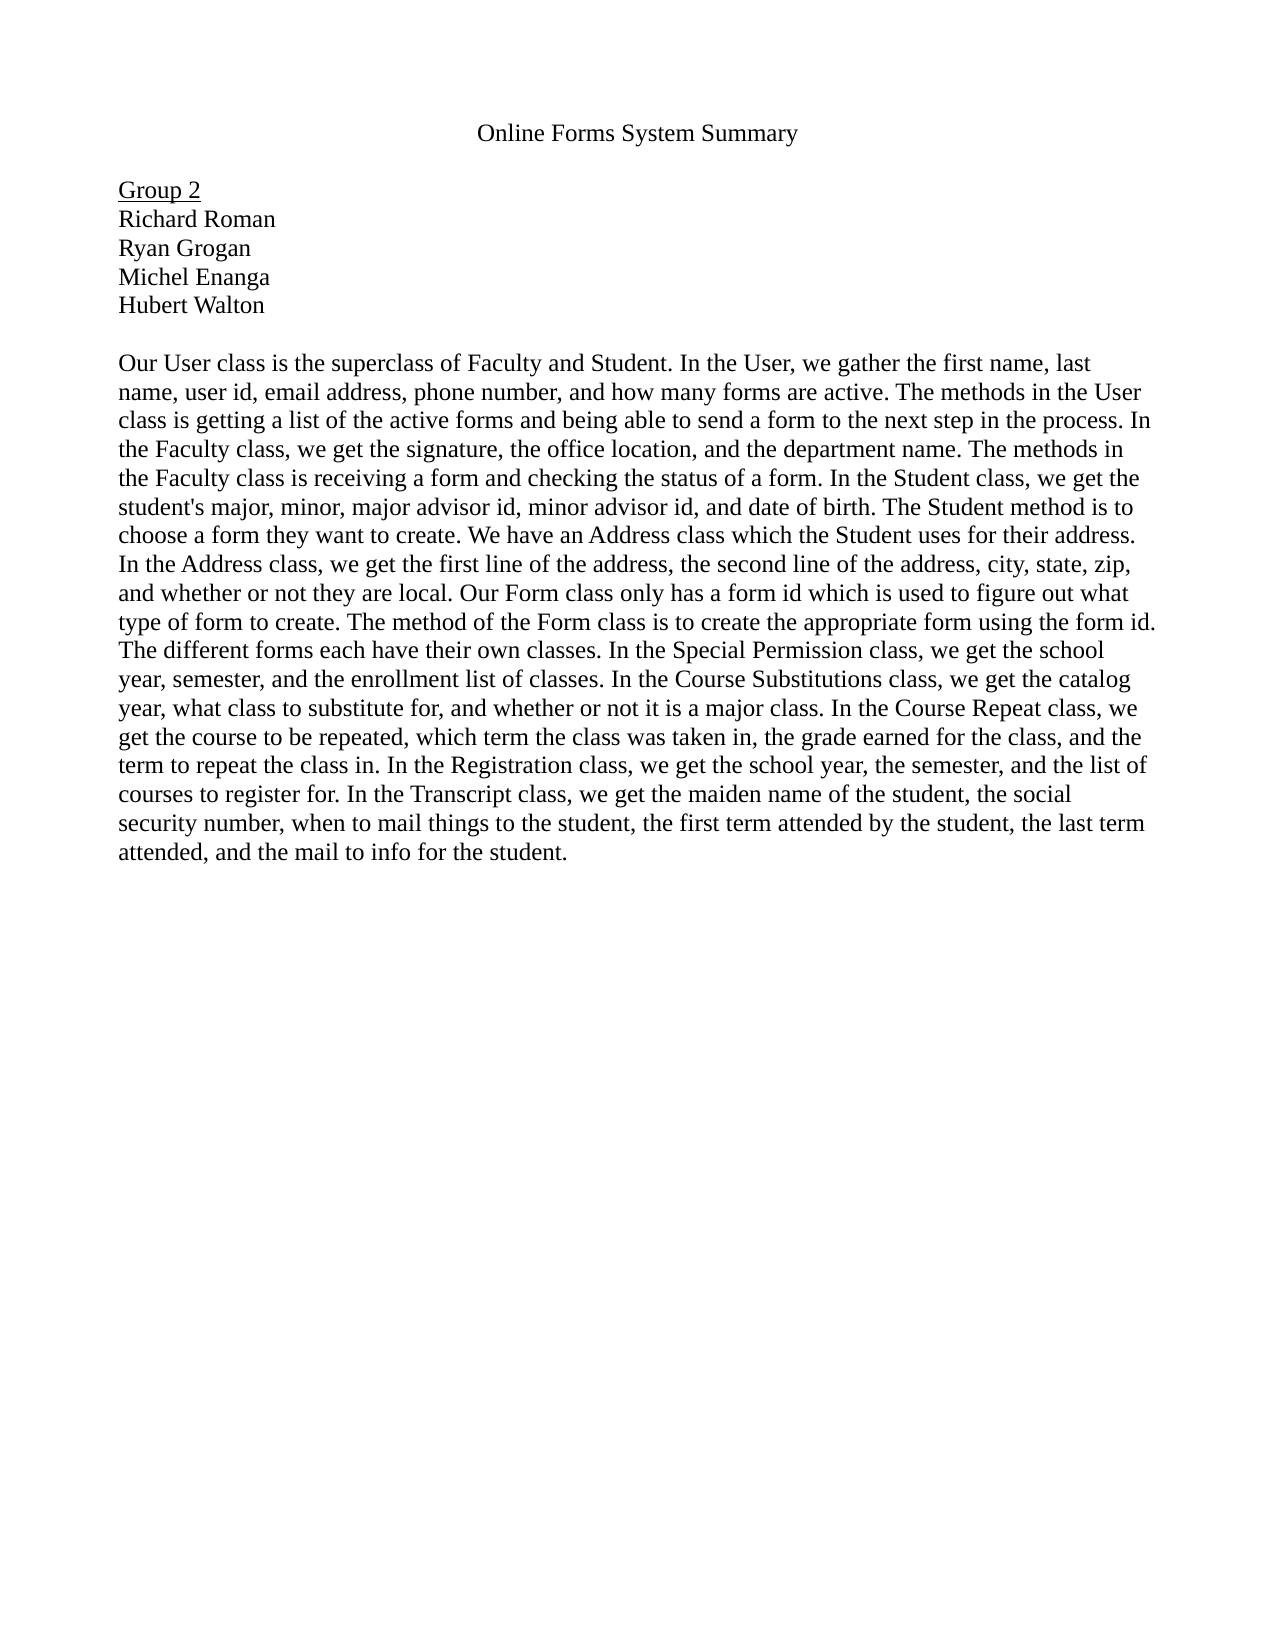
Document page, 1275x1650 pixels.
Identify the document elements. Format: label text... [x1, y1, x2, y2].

text Ryan Grogan [118, 233, 1157, 262]
text Hubert Walton [118, 291, 1157, 319]
text Online Forms System Summary [118, 118, 1157, 147]
text Richard Roman [118, 204, 1157, 233]
text Michel Enanga [118, 262, 1157, 291]
text Our User class is the superclass of Faculty and Student. In the User, we gather the first name, last name, user id, email address, phone number, and how many forms are active. The methods in the User class is getting a list of the active forms and being able to send a form to the next step in the process. In the Faculty class, we get the signature, the office location, and the department name. The methods in the Faculty class is receiving a form and checking the status of a form. In the Student class, we get the student's major, minor, major advisor id, minor advisor id, and date of birth. The Student method is to choose a form they want to create. We have an Address class which the Student uses for their address. In the Address class, we get the first line of the address, the second line of the address, city, state, zip, and whether or not they are local. Our Form class only has a form id which is used to figure out what type of form to create. The method of the Form class is to create the appropriate form using the form id. The different forms each have their own classes. In the Special Permission class, we get the school year, semester, and the enrollment list of classes. In the Course Substitutions class, we get the catalog year, what class to substitute for, and whether or not it is a major class. In the Course Repeat class, we get the course to be repeated, which term the class was taken in, the grade earned for the class, and the term to repeat the class in. In the Registration class, we get the school year, the semester, and the list of courses to register for. In the Transcript class, we get the maiden name of the student, the social security number, when to mail things to the student, the first term attended by the student, the last term attended, and the mail to info for the student. [118, 348, 1157, 866]
text Group 2 [118, 176, 1157, 204]
